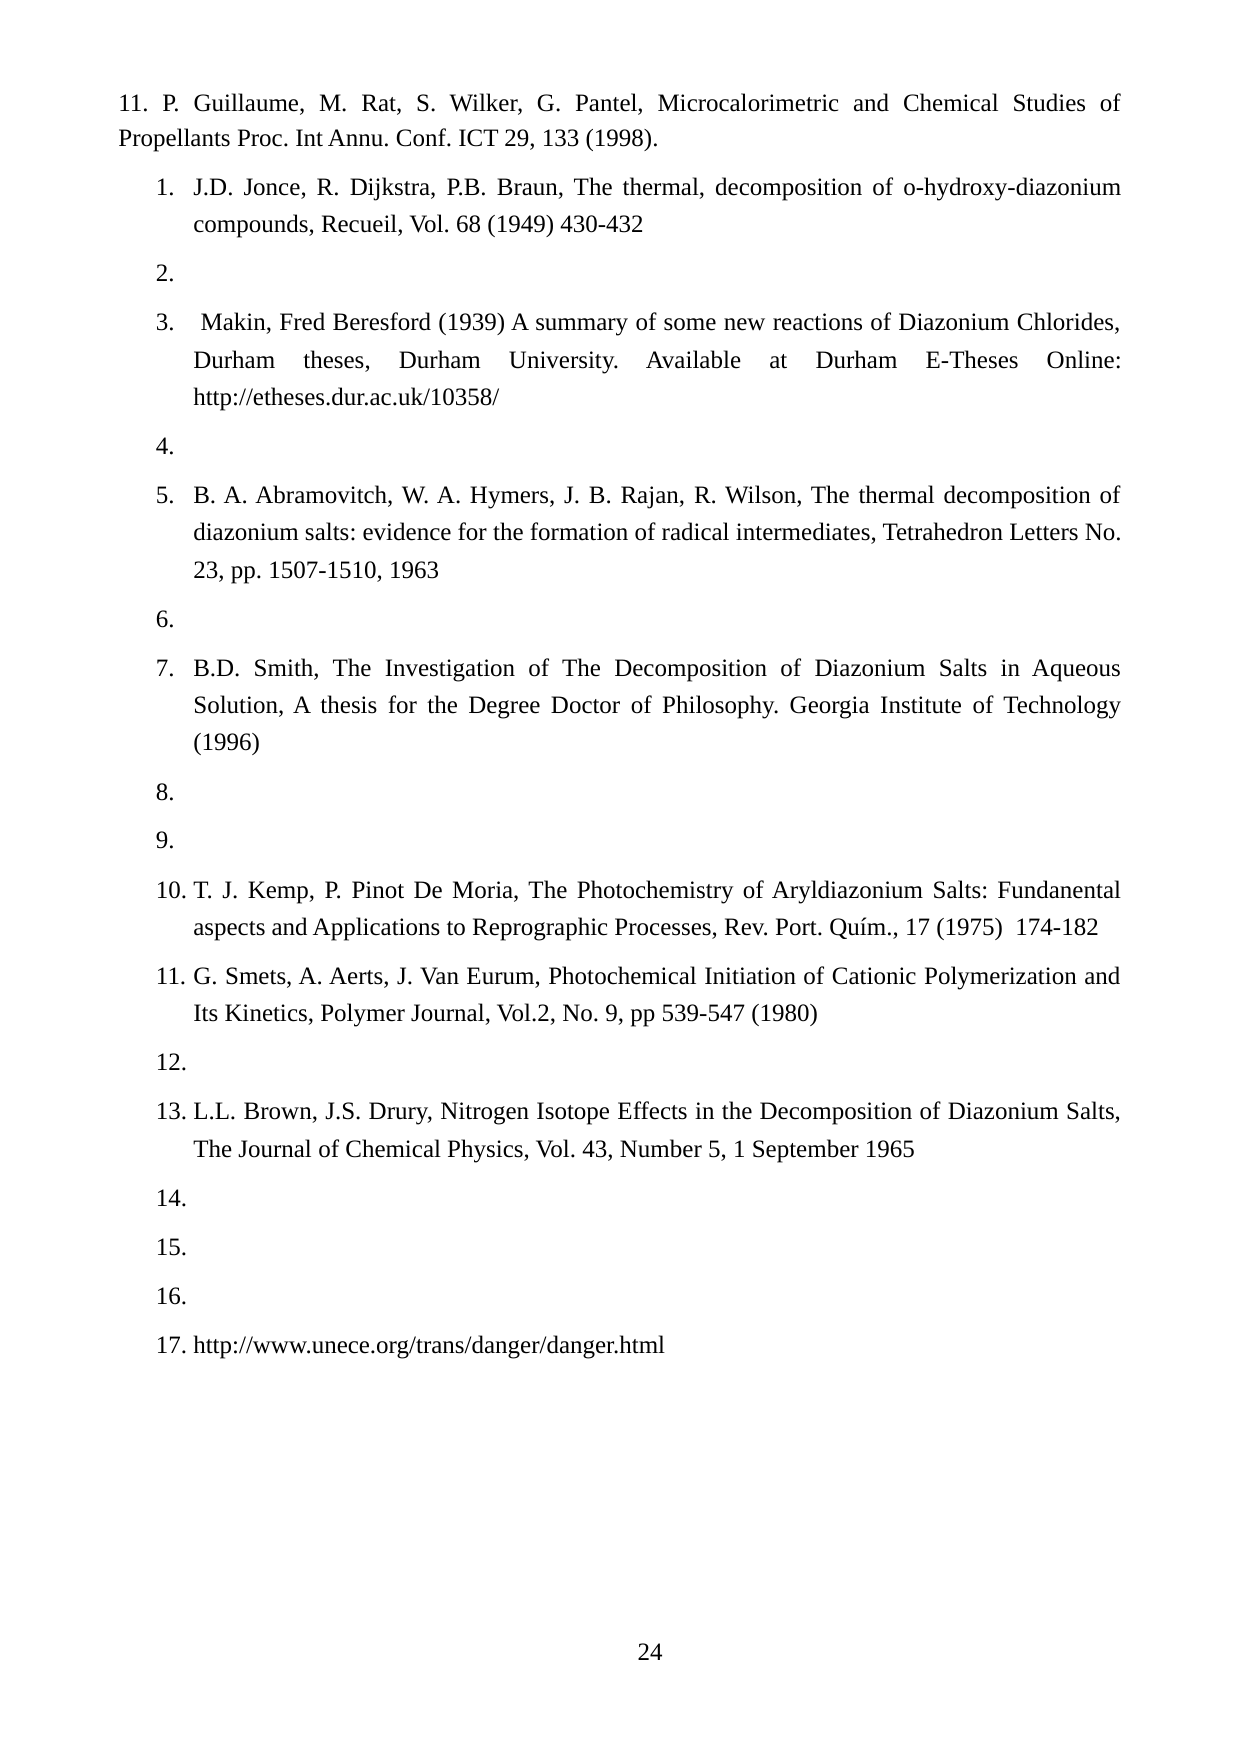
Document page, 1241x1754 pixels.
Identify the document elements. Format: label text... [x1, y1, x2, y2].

list J.D. Jonce, R. Dijkstra, P.B. Braun, The thermal, decomposition of o-hydroxy-diazonium compounds, Recueil, Vol. 68 (1949) 430-432 [156, 172, 1122, 238]
list T. J. Kemp, P. Pinot De Moria, The Photochemistry of Aryldiazonium Salts: Fundanental aspects and Applications to Reprographic Processes, Rev. Port. Quím., 17 (1975) 174-182 [156, 875, 1122, 941]
list L.L. Brown, J.S. Drury, Nitrogen Isotope Effects in the Decomposition of Diazonium Salts, The Journal of Chemical Physics, Vol. 43, Number 5, 1 September 1965 [156, 1096, 1122, 1162]
list G. Smets, A. Aerts, J. Van Eurum, Photochemical Initiation of Cationic Polymerization and Its Kinetics, Polymer Journal, Vol.2, No. 9, pp 539-547 (1980) [156, 961, 1122, 1027]
list http://www.unece.org/trans/danger/danger.html [156, 1330, 1122, 1359]
list Makin, Fred Beresford (1939) A summary of some new reactions of Diazonium Chlorides, Durham theses, Durham University. Available at Durham E-Theses Online: http://etheses.dur.ac.uk/10358/ [156, 307, 1122, 411]
text 11. P. Guillaume, M. Rat, S. Wilker, G. Pantel, Microcalorimetric and Chemical Studies of Propellants Proc. Int Annu. Conf. ICT 29, 133 (1998). [118, 88, 1122, 152]
list B. A. Abramovitch, W. A. Hymers, J. B. Rajan, R. Wilson, The thermal decomposition of diazonium salts: evidence for the formation of radical intermediates, Tetrahedron Letters No. 23, pp. 1507-1510, 1963 [156, 480, 1122, 583]
list B.D. Smith, The Investigation of The Decomposition of Diazonium Salts in Aqueous Solution, A thesis for the Degree Doctor of Philosophy. Georgia Institute of Technology (1996) [156, 653, 1122, 756]
